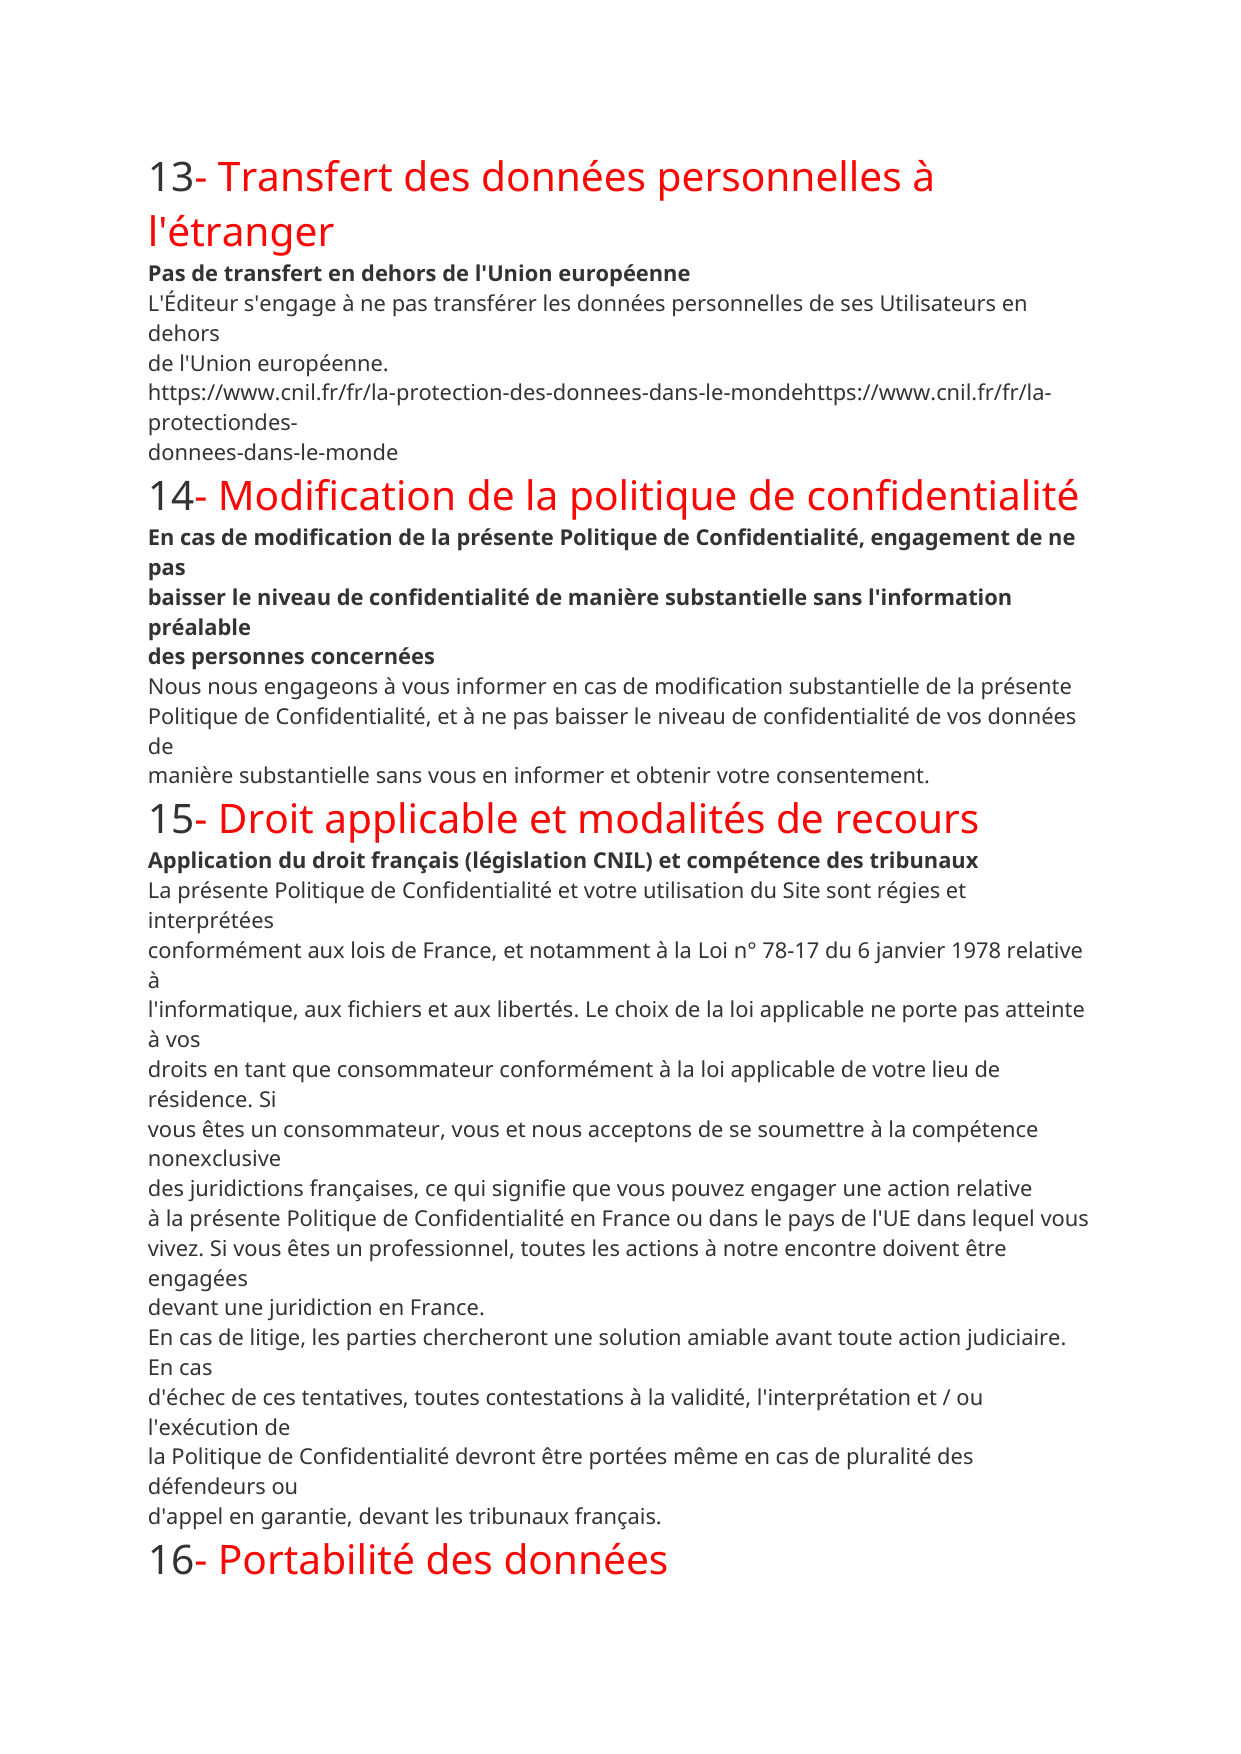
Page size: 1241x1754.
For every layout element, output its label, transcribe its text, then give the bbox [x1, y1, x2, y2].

text à la présente Politique de Confidentialité en France ou dans le pays de l'UE dans lequel vous [148, 1203, 1093, 1233]
text 16- Portabilité des données [148, 1531, 1093, 1586]
text Nous nous engageons à vous informer en cas de modification substantielle de la présente [148, 671, 1093, 701]
text d'échec de ces tentatives, toutes contestations à la validité, l'interprétation et / ou l'exécution de [148, 1382, 1093, 1441]
text baisser le niveau de confidentialité de manière substantielle sans l'information préalable [148, 582, 1093, 641]
text 14- Modification de la politique de confidentialité [148, 467, 1093, 522]
text l'informatique, aux fichiers et aux libertés. Le choix de la loi applicable ne porte pas atteinte à vos [148, 994, 1093, 1054]
text la Politique de Confidentialité devront être portées même en cas de pluralité des défendeurs ou [148, 1441, 1093, 1501]
text En cas de litige, les parties chercheront une solution amiable avant toute action judiciaire. En cas [148, 1322, 1093, 1382]
text L'Éditeur s'engage à ne pas transférer les données personnelles de ses Utilisateurs en dehors [148, 288, 1093, 348]
text donnees-dans-le-monde [148, 437, 1093, 467]
text vivez. Si vous êtes un professionnel, toutes les actions à notre encontre doivent être engagées [148, 1233, 1093, 1292]
text Pas de transfert en dehors de l'Union européenne [148, 258, 1093, 288]
text de l'Union européenne. [148, 348, 1093, 377]
text https://www.cnil.fr/fr/la-protection-des-donnees-dans-le-mondehttps://www.cnil.fr/fr/la-protectiondes- [148, 377, 1093, 437]
text Application du droit français (législation CNIL) et compétence des tribunaux [148, 846, 1093, 875]
text conformément aux lois de France, et notamment à la Loi n° 78-17 du 6 janvier 1978 relative à [148, 935, 1093, 994]
text Politique de Confidentialité, et à ne pas baisser le niveau de confidentialité de vos données de [148, 701, 1093, 760]
text des personnes concernées [148, 641, 1093, 671]
text des juridictions françaises, ce qui signifie que vous pouvez engager une action relative [148, 1173, 1093, 1203]
text 13- Transfert des données personnelles à l'étranger [148, 148, 1093, 258]
text vous êtes un consommateur, vous et nous acceptons de se soumettre à la compétence nonexclusive [148, 1114, 1093, 1173]
text En cas de modification de la présente Politique de Confidentialité, engagement de ne pas [148, 522, 1093, 582]
text La présente Politique de Confidentialité et votre utilisation du Site sont régies et interprétées [148, 875, 1093, 935]
text devant une juridiction en France. [148, 1292, 1093, 1322]
text 15- Droit applicable et modalités de recours [148, 790, 1093, 846]
text manière substantielle sans vous en informer et obtenir votre consentement. [148, 760, 1093, 790]
text droits en tant que consommateur conformément à la loi applicable de votre lieu de résidence. Si [148, 1054, 1093, 1114]
text d'appel en garantie, devant les tribunaux français. [148, 1501, 1093, 1531]
